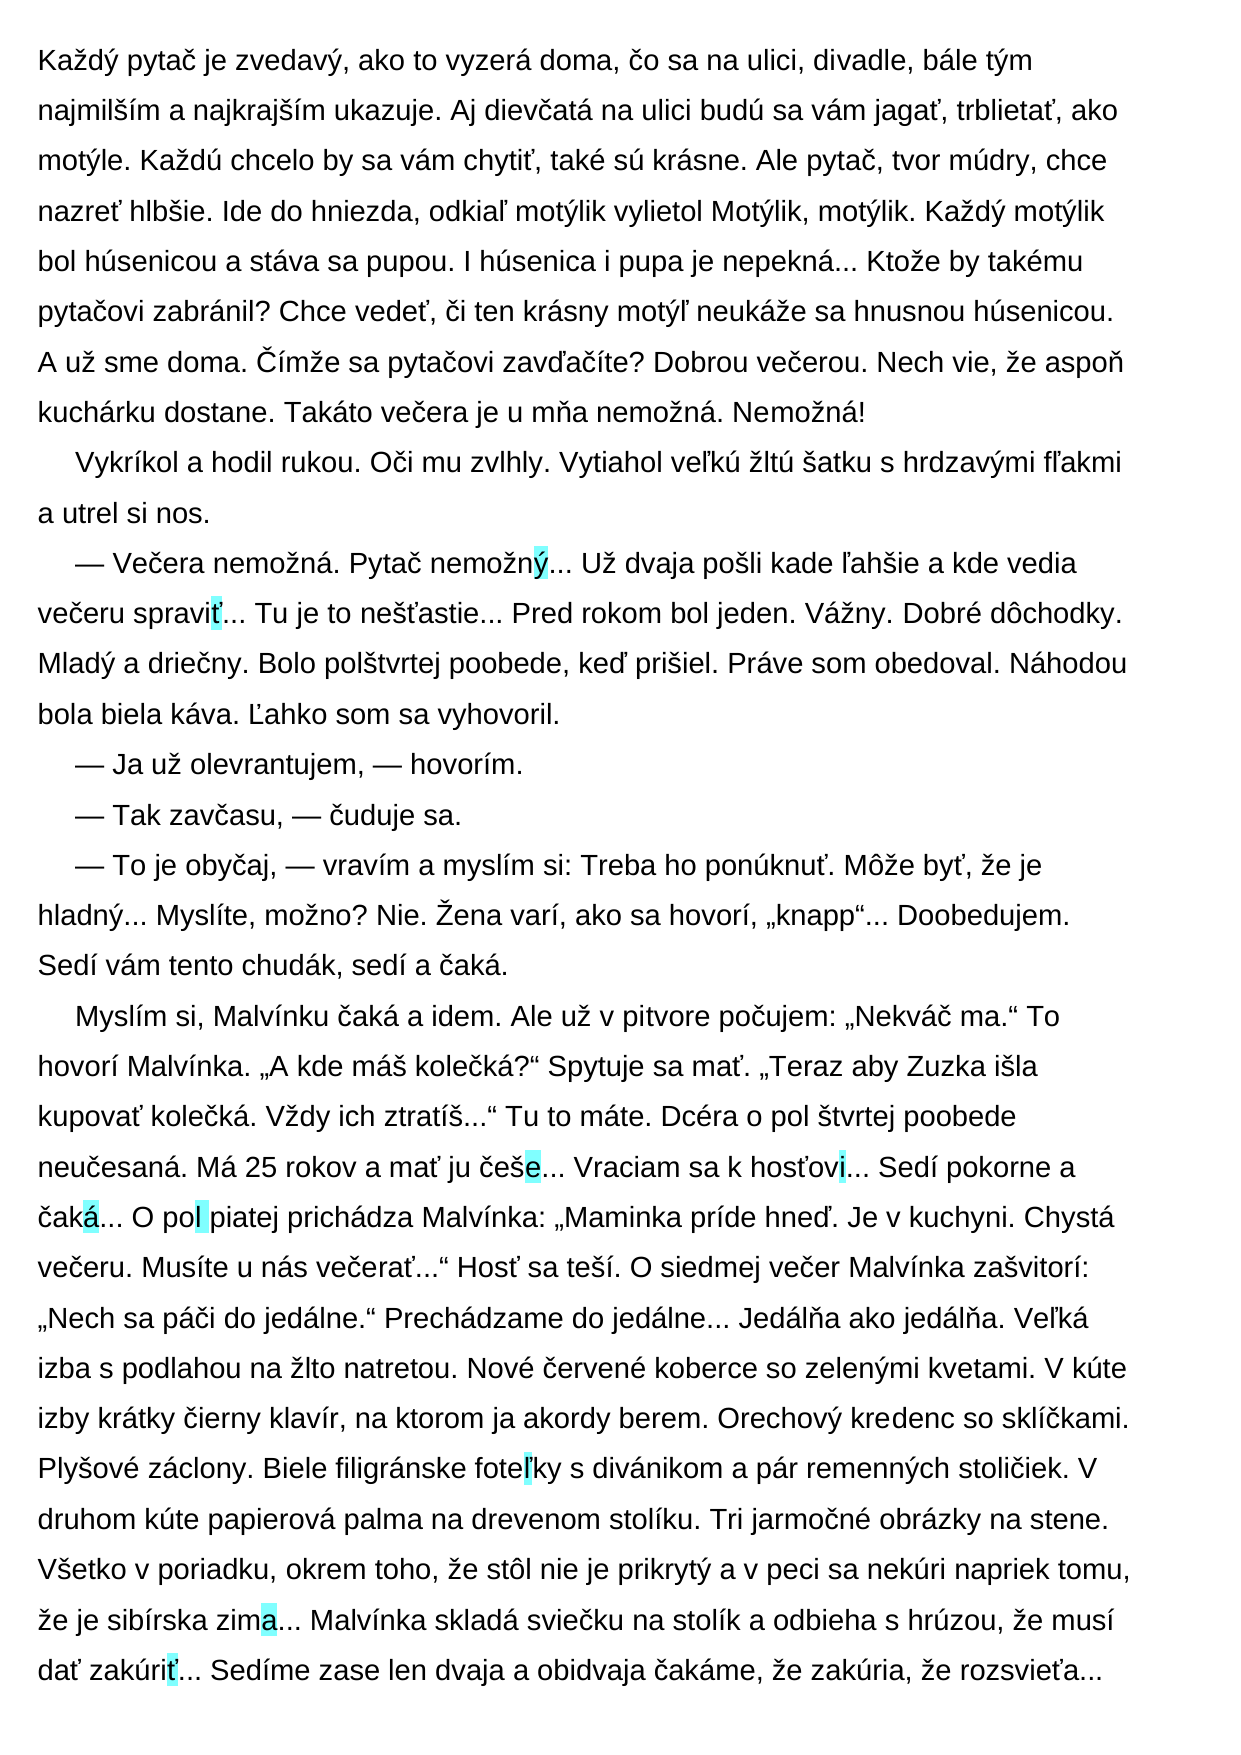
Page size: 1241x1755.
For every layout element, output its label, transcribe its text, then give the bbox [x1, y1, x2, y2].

text Myslím si, Malvínku čaká a idem. Ale už v pi­tvore počujem: „Nekváč ma.“ To hovorí Malvínka. „A kde máš kolečká?“ Spytuje sa mať. „Teraz aby Zuzka išla kupovať kolečká. Vždy ich ztratíš...“ Tu to máte. Dcéra o pol štvrtej poobede neučesaná. Má 25 rokov a mať ju češe... Vraciam sa k hosťovi... Sedí pokorne a čaká... O pol piatej prichádza Malvínka: „Maminka príde hneď. Je v kuchyni. Chystá večeru. Musíte u nás veče­rať...“ Hosť sa teší. O siedmej večer Malvínka zašvitorí: „Nech sa páči do jedálne.“ Prechádzame do jedálne... Jedálňa ako jedálňa. Veľká izba s podlahou na žlto natretou. Nové červené koberce so zelenými kvetami. V kúte izby krátky čierny klavír, na ktorom ja akordy berem. Orechový kre­denc so sklíčkami. Plyšové záclony. Biele filigránske foteľky s divánikom a pár remenných stoličiek. V druhom kúte papierová palma na drevenom stolíku. Tri jarmočné obrázky na stene. Všetko v poriadku, okrem toho, že stôl nie je prikrytý a v peci sa nekúri napriek tomu, že je sibírska zima... Malvínka skladá sviečku na stolík a odbieha s hrúzou, že musí dať zakúriť... Sedíme zase len dvaja a obidvaja čakáme, že zakúria, že rozsvieťa... [37, 999, 1136, 1686]
text Vykríkol a hodil rukou. Oči mu zvlhly. Vytiahol veľkú žltú šatku s hrdzavými fľakmi a utrel si nos. [37, 445, 1136, 529]
text — To je obyčaj, — vravím a myslím si: Treba ho ponúknuť. Môže byť, že je hladný... Myslíte, možno? Nie. Žena varí, ako sa hovorí, „knapp“... Doobedujem. Sedí vám tento chudák, sedí a čaká. [37, 848, 1136, 982]
text — Tak zavčasu, — čuduje sa. [37, 797, 1136, 831]
text — Ja už olevrantujem, — hovorím. [37, 747, 1136, 781]
text — Večera nemožná. Pytač nemožný... Už dvaja pošli kade ľahšie a kde vedia večeru spraviť... Tu je to nešťastie... Pred rokom bol jeden. Vážny. Dobré dôchodky. Mladý a driečny. Bolo polštvrtej poobede, keď prišiel. Práve som obedoval. Náhodou bola biela káva. Ľahko som sa vyhovoril. [37, 546, 1136, 730]
text Každý pytač je zvedavý, ako to vyzerá doma, čo sa na ulici, di­vadle, bále tým najmilším a najkrajším ukazuje. Aj dievčatá na ulici budú sa vám jagať, trblietať, ako motýle. Každú chcelo by sa vám chytiť, také sú krásne. Ale pytač, tvor múdry, chce nazreť hlbšie. Ide do hniezda, odkiaľ motýlik vylietol Motýlik, motýlik. Každý motýlik bol húsenicou a stáva sa pupou. I húsenica i pupa je nepekná... Ktože by takému pytačovi zabránil? Chce vedeť, či ten krásny motýľ neukáže sa hnusnou húsenicou. A už sme doma. Čímže sa pytačovi zavďačíte? Dobrou večerou. Nech vie, že aspoň kuchárku dostane. Takáto večera je u mňa nemožná. Ne­možná! [37, 43, 1136, 428]
